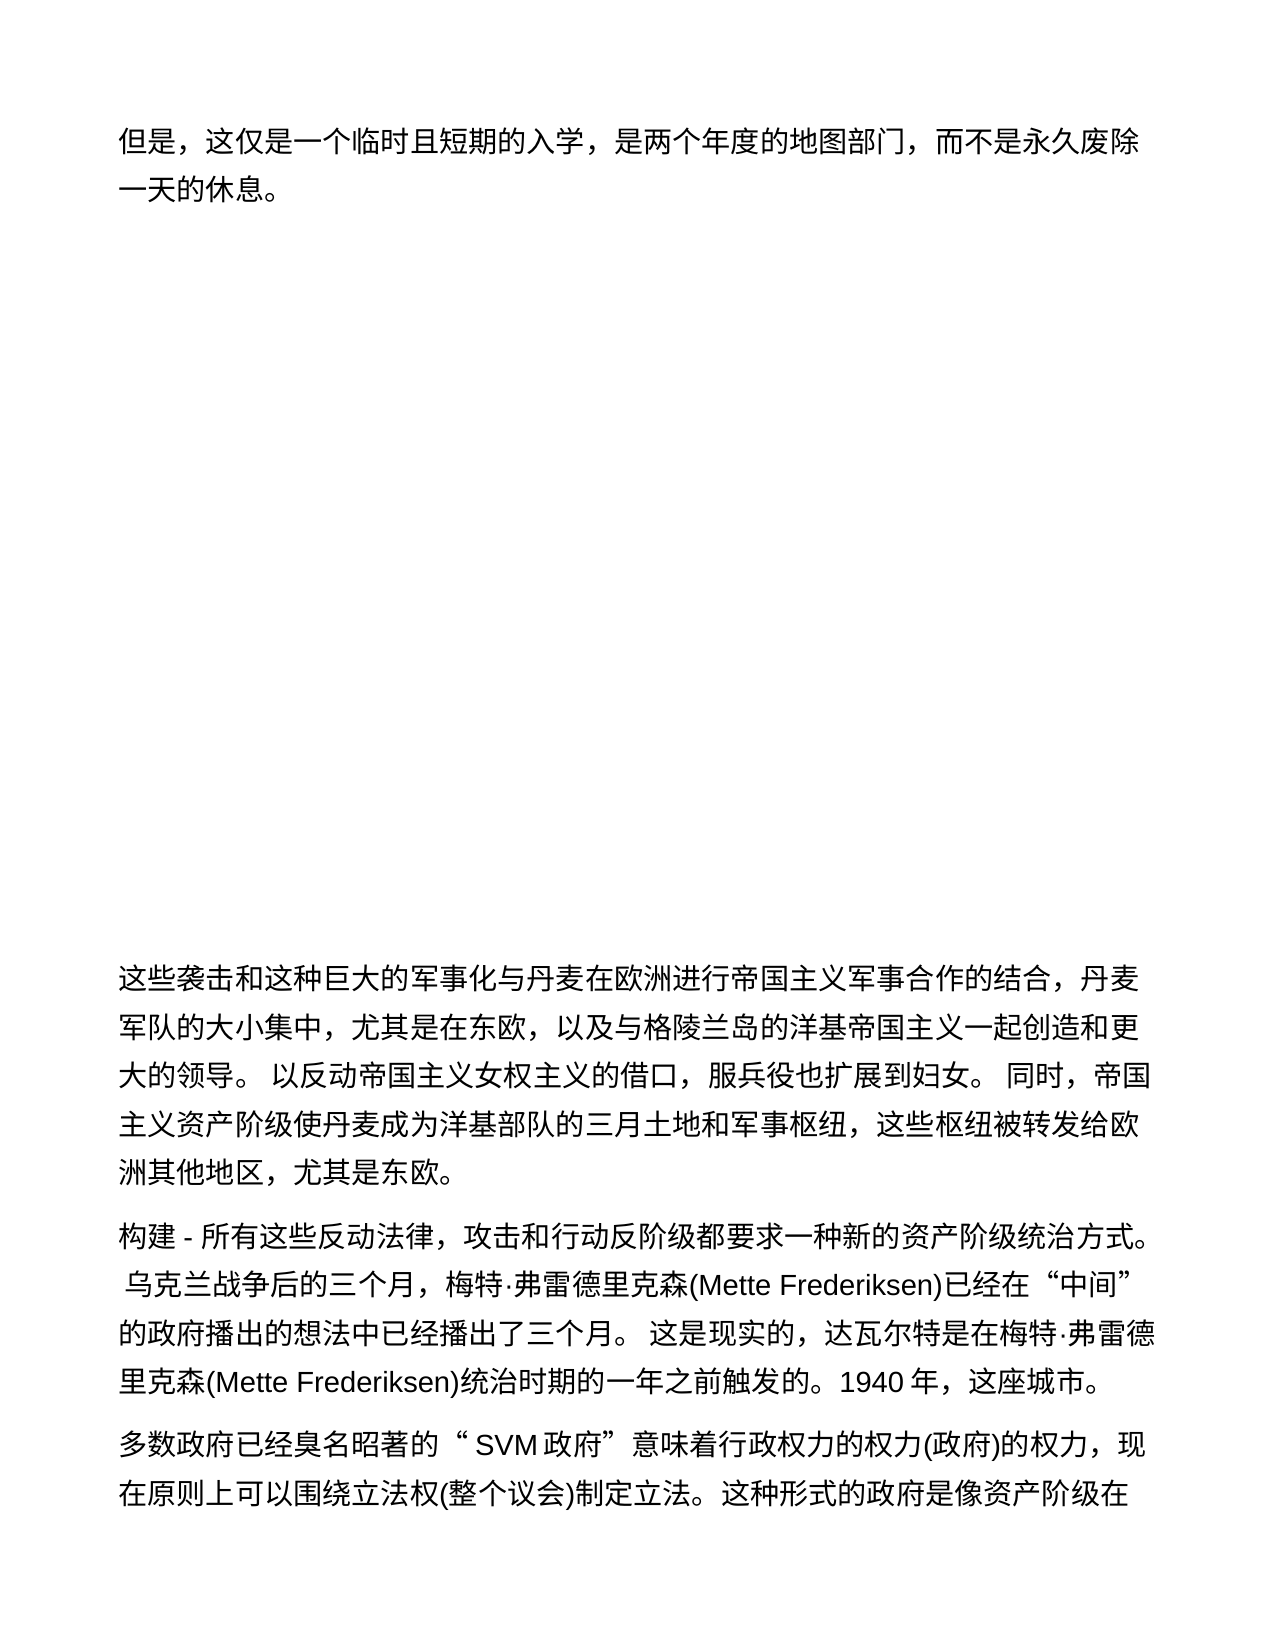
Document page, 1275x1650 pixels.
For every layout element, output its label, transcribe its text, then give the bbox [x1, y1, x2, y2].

text 多数政府已经臭名昭著的“ SVM政府”意味着行政权力的权力(政府)的权力，现在原则上可以围绕立法权(整个议会)制定立法。这种形式的政府是像资产阶级在 [118, 1422, 1157, 1513]
text 这些袭击和这种巨大的军事化与丹麦在欧洲进行帝国主义军事合作的结合，丹麦军队的大小集中，尤其是在东欧，以及与格陵兰岛的洋基帝国主义一起创造和更大的领导。 以反动帝国主义女权主义的借口，服兵役也扩展到妇女。 同时，帝国主义资产阶级使丹麦成为洋基部队的三月土地和军事枢纽，这些枢纽被转发给欧洲其他地区，尤其是东欧。 [118, 230, 1157, 1192]
text 但是，这仅是一个临时且短期的入学，是两个年度的地图部门，而不是永久废除一天的休息。 [118, 118, 1157, 209]
text 构建 - 所有这些反动法律，攻击和行动反阶级都要求一种新的资产阶级统治方式。 乌克兰战争后的三个月，梅特·弗雷德里克森(Mette Frederiksen)已经在“中间”的政府播出的想法中已经播出了三个月。 这是现实的，达瓦尔特是在梅特·弗雷德里克森(Mette Frederiksen)统治时期的一年之前触发的。1940年，这座城市。 [118, 1213, 1157, 1401]
